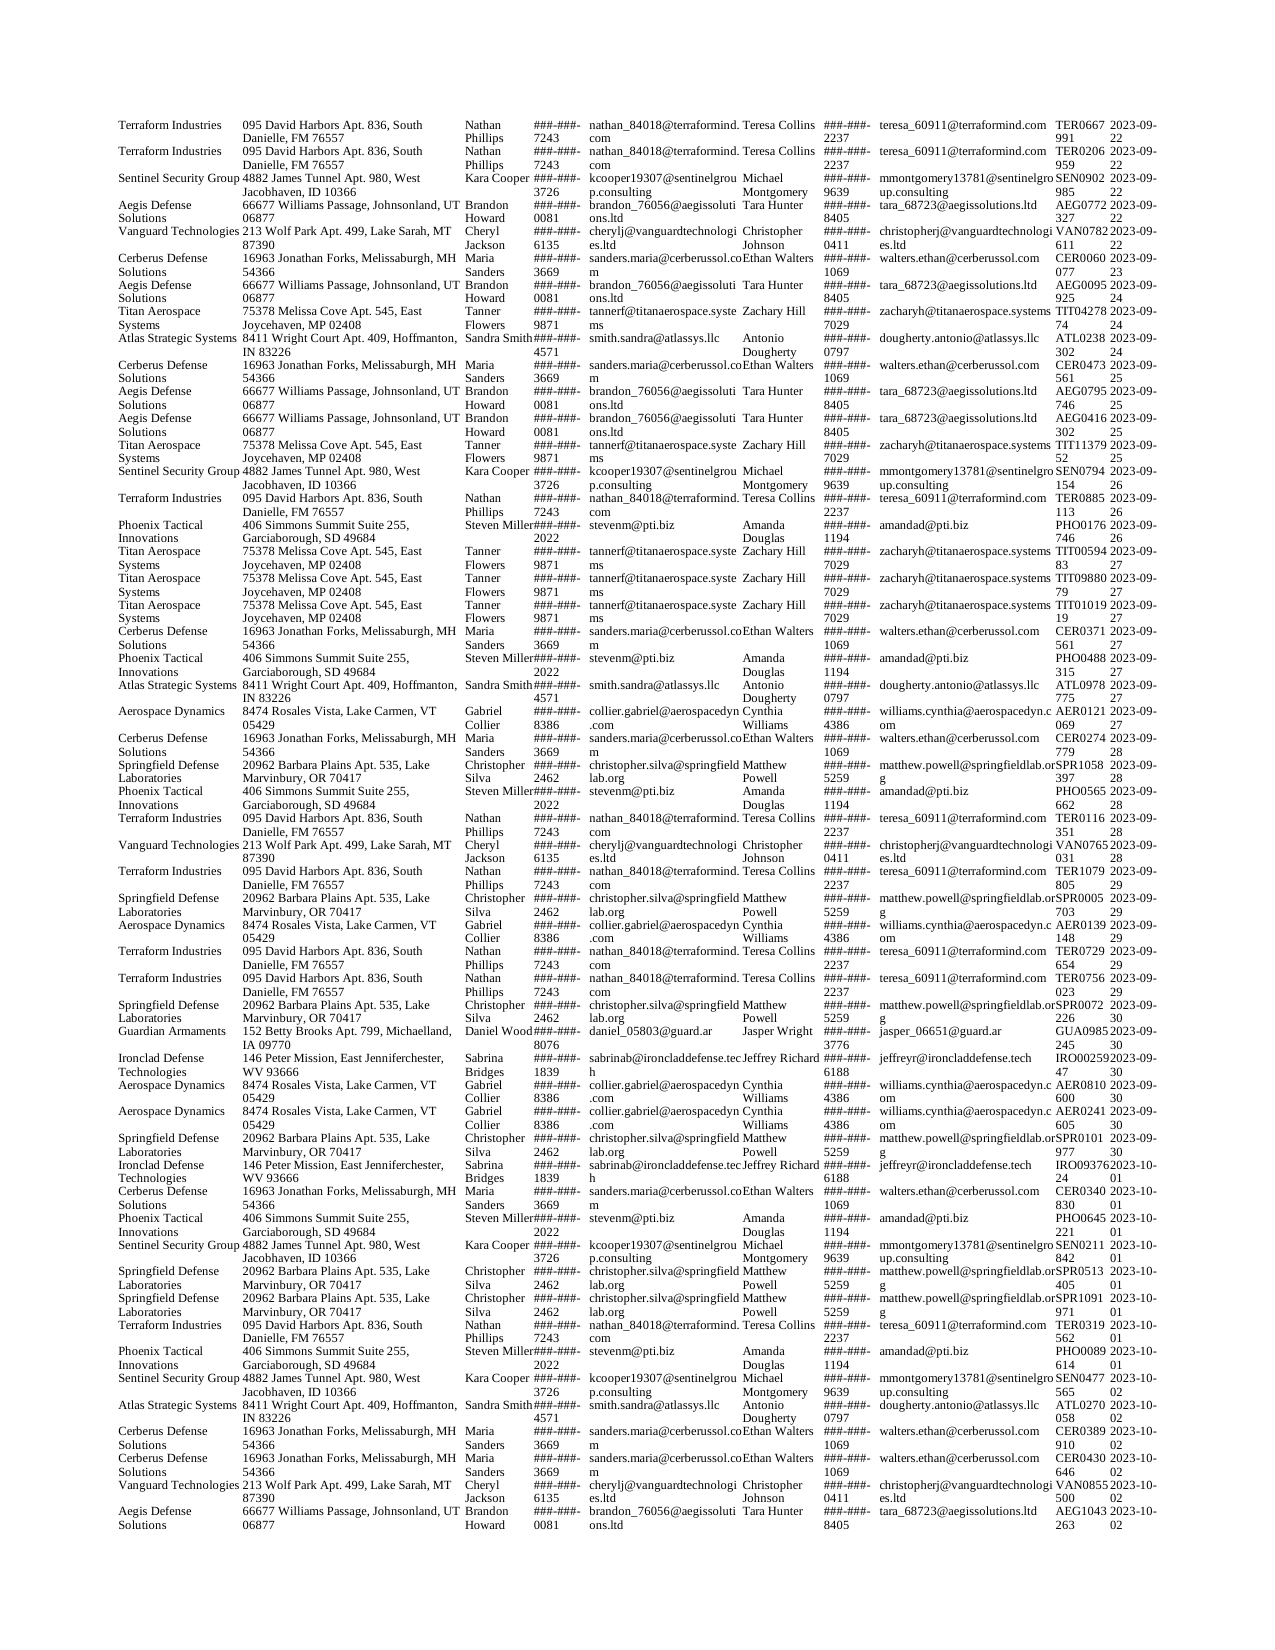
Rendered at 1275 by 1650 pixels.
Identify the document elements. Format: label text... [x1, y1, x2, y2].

table_cell Titan Aerospace Systems [118, 438, 242, 465]
table_cell Christopher Silva [465, 891, 533, 918]
table_cell 2023-10-01 [1110, 1238, 1157, 1265]
table_cell ###-###-3669 [534, 731, 589, 758]
table_cell CER0274779 [1055, 731, 1110, 758]
table_cell Cynthia Williams [742, 1078, 823, 1105]
table_cell williams.cynthia@aerospacedyn.com [879, 1078, 1055, 1105]
table_cell 2023-09-29 [1110, 971, 1157, 998]
table_cell Cerberus Defense Solutions [118, 358, 242, 385]
table_cell Tara Hunter [742, 411, 823, 438]
table_cell 406 Simmons Summit Suite 255, Garciaborough, SD 49684 [243, 1345, 465, 1371]
table_cell 2023-09-22 [1110, 145, 1157, 171]
table_cell Ironclad Defense Technologies [118, 1051, 242, 1078]
table_cell 75378 Melissa Cove Apt. 545, East Joycehaven, MP 02408 [243, 438, 465, 465]
table_cell Ethan Walters [742, 1451, 823, 1478]
table_cell 20962 Barbara Plains Apt. 535, Lake Marvinbury, OR 70417 [243, 891, 465, 918]
table_cell Tanner Flowers [465, 598, 533, 625]
table_cell teresa_60911@terraformind.com [879, 971, 1055, 998]
table_cell amandad@pti.biz [879, 651, 1055, 678]
table_cell ###-###-2022 [534, 651, 589, 678]
table_cell 2023-09-22 [1110, 171, 1157, 198]
table_cell ###-###-8386 [534, 918, 589, 945]
table_cell 2023-10-01 [1110, 1265, 1157, 1291]
table_cell teresa_60911@terraformind.com [879, 865, 1055, 891]
table_cell VAN0855500 [1055, 1478, 1110, 1505]
table_cell ###-###-1069 [824, 731, 879, 758]
table_cell williams.cynthia@aerospacedyn.com [879, 705, 1055, 731]
table_cell ###-###-2022 [534, 1345, 589, 1371]
table_cell Terraform Industries [118, 118, 242, 145]
table_cell ###-###-9871 [534, 571, 589, 598]
table_cell Zachary Hill [742, 305, 823, 331]
table_cell 2023-09-28 [1110, 811, 1157, 838]
table_cell kcooper19307@sentinelgroup.consulting [589, 465, 742, 491]
table_cell ###-###-7029 [824, 545, 879, 571]
table_cell TIT0059483 [1055, 545, 1110, 571]
table_cell ###-###-7243 [534, 945, 589, 971]
table_cell ###-###-3669 [534, 625, 589, 651]
table_cell ###-###-2237 [824, 945, 879, 971]
table_cell 2023-09-25 [1110, 411, 1157, 438]
table_cell Sentinel Security Group [118, 465, 242, 491]
table_cell Maria Sanders [465, 1185, 533, 1211]
table_cell ###-###-5259 [824, 1265, 879, 1291]
table_cell ###-###-2237 [824, 865, 879, 891]
table_cell ###-###-2237 [824, 491, 879, 518]
table_cell Kara Cooper [465, 1238, 533, 1265]
table_cell Matthew Powell [742, 1291, 823, 1318]
table_cell stevenm@pti.biz [589, 785, 742, 811]
table_cell ###-###-3726 [534, 465, 589, 491]
table_cell Kara Cooper [465, 465, 533, 491]
table_cell Cynthia Williams [742, 1105, 823, 1131]
table_cell 2023-09-29 [1110, 891, 1157, 918]
table_cell Maria Sanders [465, 358, 533, 385]
table_cell ###-###-4571 [534, 1398, 589, 1425]
table_cell ###-###-4386 [824, 705, 879, 731]
table_cell Brandon Howard [465, 385, 533, 411]
table_cell 095 David Harbors Apt. 836, South Danielle, FM 76557 [243, 945, 465, 971]
table_cell stevenm@pti.biz [589, 1345, 742, 1371]
table_cell 2023-09-28 [1110, 731, 1157, 758]
table_cell Nathan Phillips [465, 811, 533, 838]
table_cell Teresa Collins [742, 118, 823, 145]
table_cell 75378 Melissa Cove Apt. 545, East Joycehaven, MP 02408 [243, 305, 465, 331]
table_cell Cynthia Williams [742, 705, 823, 731]
table_cell Teresa Collins [742, 491, 823, 518]
table_cell williams.cynthia@aerospacedyn.com [879, 1105, 1055, 1131]
table_cell christopherj@vanguardtechnologies.ltd [879, 1478, 1055, 1505]
table_cell Tanner Flowers [465, 571, 533, 598]
table_cell PHO0176746 [1055, 518, 1110, 545]
table_cell 2023-09-26 [1110, 491, 1157, 518]
table_cell SPR0005703 [1055, 891, 1110, 918]
table_cell TIT0427874 [1055, 305, 1110, 331]
table_cell amandad@pti.biz [879, 1211, 1055, 1238]
table_cell 2023-09-30 [1110, 1078, 1157, 1105]
table_cell VAN0765031 [1055, 838, 1110, 865]
table_cell Michael Montgomery [742, 1371, 823, 1398]
table_cell 2023-10-02 [1110, 1425, 1157, 1451]
table_cell ###-###-7029 [824, 598, 879, 625]
table_cell ATL0238302 [1055, 331, 1110, 358]
table_cell smith.sandra@atlassys.llc [589, 1398, 742, 1425]
table_cell AER0121069 [1055, 705, 1110, 731]
table_cell nathan_84018@terraformind.com [589, 865, 742, 891]
table_cell Tanner Flowers [465, 438, 533, 465]
table_cell Atlas Strategic Systems [118, 331, 242, 358]
table_cell 2023-09-22 [1110, 225, 1157, 251]
table_cell amandad@pti.biz [879, 1345, 1055, 1371]
table_cell walters.ethan@cerberussol.com [879, 1425, 1055, 1451]
table_cell Matthew Powell [742, 758, 823, 785]
table_cell 16963 Jonathan Forks, Melissaburgh, MH 54366 [243, 251, 465, 278]
table_cell 75378 Melissa Cove Apt. 545, East Joycehaven, MP 02408 [243, 571, 465, 598]
table_cell matthew.powell@springfieldlab.org [879, 758, 1055, 785]
table_cell 2023-09-27 [1110, 651, 1157, 678]
table_cell 406 Simmons Summit Suite 255, Garciaborough, SD 49684 [243, 1211, 465, 1238]
table_cell ###-###-1194 [824, 651, 879, 678]
table_cell 8474 Rosales Vista, Lake Carmen, VT 05429 [243, 1078, 465, 1105]
table_cell ###-###-3669 [534, 1185, 589, 1211]
table_cell daniel_05803@guard.ar [589, 1025, 742, 1051]
table_cell Ethan Walters [742, 625, 823, 651]
table_cell Sabrina Bridges [465, 1051, 533, 1078]
table_cell 2023-09-27 [1110, 625, 1157, 651]
table_cell ###-###-8405 [824, 278, 879, 305]
table_cell jeffreyr@ironcladdefense.tech [879, 1158, 1055, 1185]
table_cell 2023-09-27 [1110, 598, 1157, 625]
table_cell Aerospace Dynamics [118, 1105, 242, 1131]
table_cell Christopher Johnson [742, 225, 823, 251]
table_cell Nathan Phillips [465, 865, 533, 891]
table_cell ###-###-9871 [534, 438, 589, 465]
table_cell ###-###-7029 [824, 571, 879, 598]
table_cell TER0667991 [1055, 118, 1110, 145]
table_cell kcooper19307@sentinelgroup.consulting [589, 1238, 742, 1265]
table_cell 2023-09-30 [1110, 998, 1157, 1025]
table_cell ###-###-2462 [534, 758, 589, 785]
table_cell ###-###-9871 [534, 598, 589, 625]
table_cell ###-###-1069 [824, 251, 879, 278]
table_cell Sentinel Security Group [118, 171, 242, 198]
table_cell 2023-09-24 [1110, 305, 1157, 331]
table_cell 66677 Williams Passage, Johnsonland, UT 06877 [243, 411, 465, 438]
table_cell Titan Aerospace Systems [118, 571, 242, 598]
table_cell tannerf@titanaerospace.systems [589, 305, 742, 331]
table_cell 20962 Barbara Plains Apt. 535, Lake Marvinbury, OR 70417 [243, 1291, 465, 1318]
table_cell Sentinel Security Group [118, 1371, 242, 1398]
table_cell 16963 Jonathan Forks, Melissaburgh, MH 54366 [243, 1425, 465, 1451]
table_cell Christopher Silva [465, 1131, 533, 1158]
table_cell dougherty.antonio@atlassys.llc [879, 1398, 1055, 1425]
table_cell Maria Sanders [465, 1451, 533, 1478]
table_cell 2023-10-02 [1110, 1371, 1157, 1398]
table_cell Gabriel Collier [465, 705, 533, 731]
table_cell ###-###-2237 [824, 145, 879, 171]
table_cell ###-###-7243 [534, 1318, 589, 1345]
table_cell sabrinab@ironcladdefense.tech [589, 1051, 742, 1078]
table_cell 146 Peter Mission, East Jenniferchester, WV 93666 [243, 1051, 465, 1078]
table_cell 2023-09-22 [1110, 118, 1157, 145]
table_cell 2023-10-01 [1110, 1158, 1157, 1185]
table_cell ###-###-6188 [824, 1051, 879, 1078]
table_cell Steven Miller [465, 651, 533, 678]
table_cell 66677 Williams Passage, Johnsonland, UT 06877 [243, 1505, 465, 1531]
table_cell Aerospace Dynamics [118, 705, 242, 731]
table_cell Atlas Strategic Systems [118, 1398, 242, 1425]
table_cell ###-###-2237 [824, 811, 879, 838]
table_cell Christopher Silva [465, 998, 533, 1025]
table_cell Gabriel Collier [465, 918, 533, 945]
table_cell teresa_60911@terraformind.com [879, 491, 1055, 518]
table_cell Michael Montgomery [742, 1238, 823, 1265]
table_cell Teresa Collins [742, 811, 823, 838]
table_cell ###-###-1839 [534, 1158, 589, 1185]
table_cell nathan_84018@terraformind.com [589, 971, 742, 998]
table_cell Nathan Phillips [465, 971, 533, 998]
table_cell SPR0513405 [1055, 1265, 1110, 1291]
table_cell Phoenix Tactical Innovations [118, 785, 242, 811]
table_cell ###-###-2462 [534, 1291, 589, 1318]
table_cell Matthew Powell [742, 1265, 823, 1291]
table_cell ###-###-3669 [534, 1425, 589, 1451]
table_cell nathan_84018@terraformind.com [589, 145, 742, 171]
table_cell Teresa Collins [742, 865, 823, 891]
table_cell ###-###-8405 [824, 411, 879, 438]
table_cell Vanguard Technologies [118, 838, 242, 865]
table_cell zacharyh@titanaerospace.systems [879, 438, 1055, 465]
table_cell Matthew Powell [742, 998, 823, 1025]
table_cell Sandra Smith [465, 678, 533, 705]
table_cell dougherty.antonio@atlassys.llc [879, 331, 1055, 358]
table_cell SEN0477565 [1055, 1371, 1110, 1398]
table_cell 8411 Wright Court Apt. 409, Hoffmanton, IN 83226 [243, 678, 465, 705]
table_cell Teresa Collins [742, 1318, 823, 1345]
table_cell 16963 Jonathan Forks, Melissaburgh, MH 54366 [243, 1451, 465, 1478]
table_cell 2023-09-24 [1110, 331, 1157, 358]
table_cell ###-###-5259 [824, 998, 879, 1025]
table_cell ###-###-2022 [534, 1211, 589, 1238]
table_cell Maria Sanders [465, 731, 533, 758]
table_cell tannerf@titanaerospace.systems [589, 438, 742, 465]
table_cell Aegis Defense Solutions [118, 411, 242, 438]
table_cell ###-###-2237 [824, 118, 879, 145]
table_cell PHO0565662 [1055, 785, 1110, 811]
table_cell 4882 James Tunnel Apt. 980, West Jacobhaven, ID 10366 [243, 465, 465, 491]
table_cell stevenm@pti.biz [589, 1211, 742, 1238]
table_cell mmontgomery13781@sentinelgroup.consulting [879, 1371, 1055, 1398]
table_cell Terraform Industries [118, 145, 242, 171]
table_cell Christopher Silva [465, 758, 533, 785]
table_cell ###-###-2022 [534, 785, 589, 811]
table_cell 406 Simmons Summit Suite 255, Garciaborough, SD 49684 [243, 518, 465, 545]
table_cell Jeffrey Richard [742, 1051, 823, 1078]
table_cell 2023-10-02 [1110, 1478, 1157, 1505]
table_cell ATL0270058 [1055, 1398, 1110, 1425]
table_cell teresa_60911@terraformind.com [879, 811, 1055, 838]
table_cell VAN0782611 [1055, 225, 1110, 251]
table_cell ###-###-8386 [534, 705, 589, 731]
table_cell ###-###-9871 [534, 545, 589, 571]
table_cell Maria Sanders [465, 251, 533, 278]
table_cell 2023-09-30 [1110, 1131, 1157, 1158]
table_cell ###-###-1069 [824, 358, 879, 385]
table_cell ###-###-7029 [824, 305, 879, 331]
table_cell 095 David Harbors Apt. 836, South Danielle, FM 76557 [243, 491, 465, 518]
table_cell Steven Miller [465, 1345, 533, 1371]
table_cell sabrinab@ironcladdefense.tech [589, 1158, 742, 1185]
table_cell Aegis Defense Solutions [118, 1505, 242, 1531]
table_cell ###-###-0411 [824, 225, 879, 251]
table_cell 2023-09-29 [1110, 865, 1157, 891]
table_cell 20962 Barbara Plains Apt. 535, Lake Marvinbury, OR 70417 [243, 758, 465, 785]
table_cell Matthew Powell [742, 891, 823, 918]
table_cell SEN0794154 [1055, 465, 1110, 491]
table_cell ###-###-1194 [824, 518, 879, 545]
table_cell Brandon Howard [465, 1505, 533, 1531]
table_cell collier.gabriel@aerospacedyn.com [589, 705, 742, 731]
table_cell mmontgomery13781@sentinelgroup.consulting [879, 1238, 1055, 1265]
table_cell ###-###-8386 [534, 1105, 589, 1131]
table_cell Steven Miller [465, 1211, 533, 1238]
table_cell ###-###-6135 [534, 838, 589, 865]
table_cell ###-###-7243 [534, 145, 589, 171]
table_cell smith.sandra@atlassys.llc [589, 331, 742, 358]
table_cell collier.gabriel@aerospacedyn.com [589, 1105, 742, 1131]
table_cell ###-###-7243 [534, 865, 589, 891]
table_cell Cheryl Jackson [465, 225, 533, 251]
table_cell ATL0978775 [1055, 678, 1110, 705]
table_cell Christopher Silva [465, 1291, 533, 1318]
table_cell Cerberus Defense Solutions [118, 1451, 242, 1478]
table_cell Amanda Douglas [742, 1345, 823, 1371]
table_cell brandon_76056@aegissolutions.ltd [589, 385, 742, 411]
table_cell matthew.powell@springfieldlab.org [879, 998, 1055, 1025]
table_cell matthew.powell@springfieldlab.org [879, 1265, 1055, 1291]
table_cell 8474 Rosales Vista, Lake Carmen, VT 05429 [243, 705, 465, 731]
table_cell Zachary Hill [742, 438, 823, 465]
table_cell Terraform Industries [118, 865, 242, 891]
table_cell 2023-10-01 [1110, 1211, 1157, 1238]
table_cell 2023-10-01 [1110, 1345, 1157, 1371]
table_cell ###-###-1839 [534, 1051, 589, 1078]
table_cell Atlas Strategic Systems [118, 678, 242, 705]
table_cell Teresa Collins [742, 971, 823, 998]
table_cell Terraform Industries [118, 491, 242, 518]
table_cell walters.ethan@cerberussol.com [879, 625, 1055, 651]
table_cell teresa_60911@terraformind.com [879, 145, 1055, 171]
table_cell GUA0985245 [1055, 1025, 1110, 1051]
table_cell Phoenix Tactical Innovations [118, 518, 242, 545]
table_cell Terraform Industries [118, 1318, 242, 1345]
table_cell zacharyh@titanaerospace.systems [879, 545, 1055, 571]
table_cell 2023-09-25 [1110, 438, 1157, 465]
table_cell kcooper19307@sentinelgroup.consulting [589, 171, 742, 198]
table_cell amandad@pti.biz [879, 518, 1055, 545]
table_cell matthew.powell@springfieldlab.org [879, 1291, 1055, 1318]
table_cell jasper_06651@guard.ar [879, 1025, 1055, 1051]
table_cell sanders.maria@cerberussol.com [589, 731, 742, 758]
table_cell Tanner Flowers [465, 545, 533, 571]
table_cell sanders.maria@cerberussol.com [589, 625, 742, 651]
table_cell ###-###-0411 [824, 1478, 879, 1505]
table_cell 2023-10-01 [1110, 1291, 1157, 1318]
table_cell Matthew Powell [742, 1131, 823, 1158]
table_cell Sandra Smith [465, 1398, 533, 1425]
table_cell 152 Betty Brooks Apt. 799, Michaelland, IA 09770 [243, 1025, 465, 1051]
table_cell sanders.maria@cerberussol.com [589, 251, 742, 278]
table_cell stevenm@pti.biz [589, 518, 742, 545]
table_cell nathan_84018@terraformind.com [589, 118, 742, 145]
table_cell SPR0072226 [1055, 998, 1110, 1025]
table_cell ###-###-4386 [824, 918, 879, 945]
table_cell ###-###-5259 [824, 1291, 879, 1318]
table_cell AEG1043263 [1055, 1505, 1110, 1531]
table_cell teresa_60911@terraformind.com [879, 1318, 1055, 1345]
table_cell brandon_76056@aegissolutions.ltd [589, 198, 742, 225]
table_cell TER0729654 [1055, 945, 1110, 971]
table_cell Ethan Walters [742, 251, 823, 278]
table_cell collier.gabriel@aerospacedyn.com [589, 918, 742, 945]
table_cell 213 Wolf Park Apt. 499, Lake Sarah, MT 87390 [243, 225, 465, 251]
table_cell Christopher Johnson [742, 1478, 823, 1505]
table_cell CER0340830 [1055, 1185, 1110, 1211]
table_cell ###-###-2237 [824, 971, 879, 998]
table_cell SEN0211842 [1055, 1238, 1110, 1265]
table_cell AER0241605 [1055, 1105, 1110, 1131]
table_cell Tara Hunter [742, 198, 823, 225]
table_cell 2023-09-30 [1110, 1051, 1157, 1078]
table_cell 095 David Harbors Apt. 836, South Danielle, FM 76557 [243, 1318, 465, 1345]
table_cell Titan Aerospace Systems [118, 598, 242, 625]
table_cell 095 David Harbors Apt. 836, South Danielle, FM 76557 [243, 811, 465, 838]
table_cell TIT1137952 [1055, 438, 1110, 465]
table_cell Aegis Defense Solutions [118, 385, 242, 411]
table_cell TER0756023 [1055, 971, 1110, 998]
table_cell walters.ethan@cerberussol.com [879, 1451, 1055, 1478]
table_cell Phoenix Tactical Innovations [118, 651, 242, 678]
table_cell CER0389910 [1055, 1425, 1110, 1451]
table_cell Brandon Howard [465, 411, 533, 438]
table_cell Aerospace Dynamics [118, 918, 242, 945]
table_cell Terraform Industries [118, 945, 242, 971]
table_cell christopher.silva@springfieldlab.org [589, 1291, 742, 1318]
table_cell 8411 Wright Court Apt. 409, Hoffmanton, IN 83226 [243, 1398, 465, 1425]
table_cell 2023-09-25 [1110, 385, 1157, 411]
table_cell 406 Simmons Summit Suite 255, Garciaborough, SD 49684 [243, 651, 465, 678]
table_cell ###-###-1069 [824, 1425, 879, 1451]
table_cell christopher.silva@springfieldlab.org [589, 1265, 742, 1291]
table_cell cherylj@vanguardtechnologies.ltd [589, 1478, 742, 1505]
table_cell Amanda Douglas [742, 1211, 823, 1238]
table_cell 2023-09-23 [1110, 251, 1157, 278]
table_cell Cynthia Williams [742, 918, 823, 945]
table_cell jeffreyr@ironcladdefense.tech [879, 1051, 1055, 1078]
table_cell Michael Montgomery [742, 171, 823, 198]
table_cell ###-###-6188 [824, 1158, 879, 1185]
table_cell christopherj@vanguardtechnologies.ltd [879, 838, 1055, 865]
table_cell cherylj@vanguardtechnologies.ltd [589, 225, 742, 251]
table_cell 16963 Jonathan Forks, Melissaburgh, MH 54366 [243, 731, 465, 758]
table_cell Titan Aerospace Systems [118, 545, 242, 571]
table_cell Terraform Industries [118, 971, 242, 998]
table_cell 2023-09-24 [1110, 278, 1157, 305]
table_cell ###-###-0411 [824, 838, 879, 865]
table_cell christopherj@vanguardtechnologies.ltd [879, 225, 1055, 251]
table_cell AEG0772327 [1055, 198, 1110, 225]
table_cell brandon_76056@aegissolutions.ltd [589, 278, 742, 305]
table_cell Teresa Collins [742, 145, 823, 171]
table_cell ###-###-1069 [824, 1185, 879, 1211]
table_cell tara_68723@aegissolutions.ltd [879, 385, 1055, 411]
table_cell ###-###-9871 [534, 305, 589, 331]
table_cell 2023-09-29 [1110, 945, 1157, 971]
table_cell ###-###-4571 [534, 678, 589, 705]
table_cell PHO0488315 [1055, 651, 1110, 678]
table_cell 2023-09-28 [1110, 838, 1157, 865]
table_cell mmontgomery13781@sentinelgroup.consulting [879, 171, 1055, 198]
table_cell Ethan Walters [742, 358, 823, 385]
table_cell 095 David Harbors Apt. 836, South Danielle, FM 76557 [243, 971, 465, 998]
table_cell nathan_84018@terraformind.com [589, 1318, 742, 1345]
table_cell teresa_60911@terraformind.com [879, 945, 1055, 971]
table_cell stevenm@pti.biz [589, 651, 742, 678]
table_cell Cheryl Jackson [465, 1478, 533, 1505]
table_cell 75378 Melissa Cove Apt. 545, East Joycehaven, MP 02408 [243, 545, 465, 571]
table_cell Aerospace Dynamics [118, 1078, 242, 1105]
table_cell Ethan Walters [742, 1425, 823, 1451]
table_cell CER0060077 [1055, 251, 1110, 278]
table_cell ###-###-4386 [824, 1078, 879, 1105]
table_cell Cheryl Jackson [465, 838, 533, 865]
table_cell ###-###-0081 [534, 278, 589, 305]
table_cell Cerberus Defense Solutions [118, 251, 242, 278]
table_cell Aegis Defense Solutions [118, 198, 242, 225]
table_cell AER0139148 [1055, 918, 1110, 945]
table_cell Steven Miller [465, 518, 533, 545]
table_cell ###-###-0081 [534, 385, 589, 411]
table_cell ###-###-7029 [824, 438, 879, 465]
table_cell Sabrina Bridges [465, 1158, 533, 1185]
table_cell tannerf@titanaerospace.systems [589, 571, 742, 598]
table_cell ###-###-8405 [824, 385, 879, 411]
table_cell ###-###-7243 [534, 118, 589, 145]
table_cell ###-###-8386 [534, 1078, 589, 1105]
table_cell matthew.powell@springfieldlab.org [879, 1131, 1055, 1158]
table_cell Nathan Phillips [465, 145, 533, 171]
table_cell nathan_84018@terraformind.com [589, 811, 742, 838]
table_cell ###-###-2462 [534, 891, 589, 918]
table_cell tara_68723@aegissolutions.ltd [879, 278, 1055, 305]
table_cell 2023-09-29 [1110, 918, 1157, 945]
table_cell 4882 James Tunnel Apt. 980, West Jacobhaven, ID 10366 [243, 171, 465, 198]
table_cell Springfield Defense Laboratories [118, 1265, 242, 1291]
table_cell zacharyh@titanaerospace.systems [879, 305, 1055, 331]
table_cell IRO0025947 [1055, 1051, 1110, 1078]
table_cell ###-###-9639 [824, 465, 879, 491]
table_cell ###-###-2237 [824, 1318, 879, 1345]
table_cell 66677 Williams Passage, Johnsonland, UT 06877 [243, 385, 465, 411]
table_cell Cerberus Defense Solutions [118, 1425, 242, 1451]
table_cell 75378 Melissa Cove Apt. 545, East Joycehaven, MP 02408 [243, 598, 465, 625]
table_cell 2023-09-22 [1110, 198, 1157, 225]
table_cell 2023-10-01 [1110, 1318, 1157, 1345]
table_cell kcooper19307@sentinelgroup.consulting [589, 1371, 742, 1398]
table_cell PHO0089614 [1055, 1345, 1110, 1371]
table_cell Sentinel Security Group [118, 1238, 242, 1265]
table_cell TIT0101919 [1055, 598, 1110, 625]
table_cell Tara Hunter [742, 1505, 823, 1531]
table_cell Zachary Hill [742, 598, 823, 625]
table_cell cherylj@vanguardtechnologies.ltd [589, 838, 742, 865]
table_cell Guardian Armaments [118, 1025, 242, 1051]
table_cell mmontgomery13781@sentinelgroup.consulting [879, 465, 1055, 491]
table_cell Sandra Smith [465, 331, 533, 358]
table_cell Springfield Defense Laboratories [118, 1131, 242, 1158]
table_cell 4882 James Tunnel Apt. 980, West Jacobhaven, ID 10366 [243, 1371, 465, 1398]
table_cell 2023-09-27 [1110, 705, 1157, 731]
table_cell ###-###-9639 [824, 171, 879, 198]
table_cell collier.gabriel@aerospacedyn.com [589, 1078, 742, 1105]
table_cell 8474 Rosales Vista, Lake Carmen, VT 05429 [243, 1105, 465, 1131]
table_cell walters.ethan@cerberussol.com [879, 1185, 1055, 1211]
table_cell nathan_84018@terraformind.com [589, 945, 742, 971]
table_cell matthew.powell@springfieldlab.org [879, 891, 1055, 918]
table_cell IRO0937624 [1055, 1158, 1110, 1185]
table_cell tara_68723@aegissolutions.ltd [879, 1505, 1055, 1531]
table_cell ###-###-7243 [534, 491, 589, 518]
table_cell Maria Sanders [465, 625, 533, 651]
table_cell AEG0416302 [1055, 411, 1110, 438]
table_cell ###-###-3726 [534, 1238, 589, 1265]
table_cell ###-###-0797 [824, 331, 879, 358]
table_cell ###-###-5259 [824, 891, 879, 918]
table_cell ###-###-9639 [824, 1371, 879, 1398]
table_cell christopher.silva@springfieldlab.org [589, 891, 742, 918]
table_cell walters.ethan@cerberussol.com [879, 251, 1055, 278]
table_cell AER0810600 [1055, 1078, 1110, 1105]
table_cell Titan Aerospace Systems [118, 305, 242, 331]
table_cell amandad@pti.biz [879, 785, 1055, 811]
table_cell ###-###-7243 [534, 811, 589, 838]
table_cell ###-###-6135 [534, 225, 589, 251]
table_cell ###-###-1194 [824, 1211, 879, 1238]
table_cell Phoenix Tactical Innovations [118, 1211, 242, 1238]
table_cell dougherty.antonio@atlassys.llc [879, 678, 1055, 705]
table_cell Vanguard Technologies [118, 225, 242, 251]
table_cell Tanner Flowers [465, 305, 533, 331]
table_cell ###-###-5259 [824, 1131, 879, 1158]
table_cell Brandon Howard [465, 278, 533, 305]
table_cell 2023-10-02 [1110, 1505, 1157, 1531]
table_cell TER0885113 [1055, 491, 1110, 518]
table_cell 2023-09-26 [1110, 465, 1157, 491]
table_cell 16963 Jonathan Forks, Melissaburgh, MH 54366 [243, 358, 465, 385]
table_cell teresa_60911@terraformind.com [879, 118, 1055, 145]
table_cell CER0371561 [1055, 625, 1110, 651]
table_cell TER0206959 [1055, 145, 1110, 171]
table_cell ###-###-3669 [534, 358, 589, 385]
table_cell Daniel Wood [465, 1025, 533, 1051]
table_cell Antonio Dougherty [742, 678, 823, 705]
table_cell Springfield Defense Laboratories [118, 1291, 242, 1318]
table_cell ###-###-1069 [824, 1451, 879, 1478]
table_cell 66677 Williams Passage, Johnsonland, UT 06877 [243, 198, 465, 225]
table_cell Springfield Defense Laboratories [118, 998, 242, 1025]
table_cell Maria Sanders [465, 1425, 533, 1451]
table_cell Cerberus Defense Solutions [118, 625, 242, 651]
table_cell 2023-09-28 [1110, 758, 1157, 785]
table_cell 2023-09-27 [1110, 571, 1157, 598]
table_cell brandon_76056@aegissolutions.ltd [589, 1505, 742, 1531]
table_cell Christopher Johnson [742, 838, 823, 865]
table_cell ###-###-1194 [824, 785, 879, 811]
table_cell Ironclad Defense Technologies [118, 1158, 242, 1185]
table_cell williams.cynthia@aerospacedyn.com [879, 918, 1055, 945]
table_cell christopher.silva@springfieldlab.org [589, 758, 742, 785]
table_cell ###-###-9639 [824, 1238, 879, 1265]
table_cell Antonio Dougherty [742, 1398, 823, 1425]
table_cell 2023-09-30 [1110, 1105, 1157, 1131]
table_cell ###-###-6135 [534, 1478, 589, 1505]
table_cell 2023-09-27 [1110, 545, 1157, 571]
table_cell SPR1058397 [1055, 758, 1110, 785]
table_cell tara_68723@aegissolutions.ltd [879, 411, 1055, 438]
table_cell 2023-10-02 [1110, 1451, 1157, 1478]
table_cell 095 David Harbors Apt. 836, South Danielle, FM 76557 [243, 865, 465, 891]
table_cell sanders.maria@cerberussol.com [589, 358, 742, 385]
table_cell ###-###-8405 [824, 1505, 879, 1531]
table_cell walters.ethan@cerberussol.com [879, 731, 1055, 758]
table_cell 20962 Barbara Plains Apt. 535, Lake Marvinbury, OR 70417 [243, 1265, 465, 1291]
table_cell Springfield Defense Laboratories [118, 891, 242, 918]
table_cell sanders.maria@cerberussol.com [589, 1185, 742, 1211]
table_cell 66677 Williams Passage, Johnsonland, UT 06877 [243, 278, 465, 305]
table_cell Cerberus Defense Solutions [118, 731, 242, 758]
table_cell ###-###-2462 [534, 1265, 589, 1291]
table_cell Springfield Defense Laboratories [118, 758, 242, 785]
table_cell TER0116351 [1055, 811, 1110, 838]
table_cell ###-###-0081 [534, 198, 589, 225]
table_cell 16963 Jonathan Forks, Melissaburgh, MH 54366 [243, 1185, 465, 1211]
table_cell ###-###-3669 [534, 251, 589, 278]
table_cell 406 Simmons Summit Suite 255, Garciaborough, SD 49684 [243, 785, 465, 811]
table_cell AEG0095925 [1055, 278, 1110, 305]
table_cell Nathan Phillips [465, 118, 533, 145]
table_cell ###-###-0797 [824, 678, 879, 705]
table_cell CER0473561 [1055, 358, 1110, 385]
table_cell Cerberus Defense Solutions [118, 1185, 242, 1211]
table_cell ###-###-5259 [824, 758, 879, 785]
table_cell Tara Hunter [742, 385, 823, 411]
table_cell TER1079805 [1055, 865, 1110, 891]
table_cell Gabriel Collier [465, 1105, 533, 1131]
table_cell tannerf@titanaerospace.systems [589, 598, 742, 625]
table_cell ###-###-3669 [534, 1451, 589, 1478]
table_cell tannerf@titanaerospace.systems [589, 545, 742, 571]
table_cell Jasper Wright [742, 1025, 823, 1051]
table_cell Zachary Hill [742, 545, 823, 571]
table_cell TIT0988079 [1055, 571, 1110, 598]
table_cell TER0319562 [1055, 1318, 1110, 1345]
table_cell ###-###-0797 [824, 1398, 879, 1425]
table_cell smith.sandra@atlassys.llc [589, 678, 742, 705]
table_cell ###-###-0081 [534, 1505, 589, 1531]
table_cell ###-###-2462 [534, 998, 589, 1025]
table_cell brandon_76056@aegissolutions.ltd [589, 411, 742, 438]
table_cell Antonio Dougherty [742, 331, 823, 358]
table_cell zacharyh@titanaerospace.systems [879, 571, 1055, 598]
table_cell Ethan Walters [742, 731, 823, 758]
table_cell 8411 Wright Court Apt. 409, Hoffmanton, IN 83226 [243, 331, 465, 358]
table_cell walters.ethan@cerberussol.com [879, 358, 1055, 385]
table_cell Amanda Douglas [742, 785, 823, 811]
table_cell Terraform Industries [118, 811, 242, 838]
table_cell Zachary Hill [742, 571, 823, 598]
table_cell Brandon Howard [465, 198, 533, 225]
table_cell Steven Miller [465, 785, 533, 811]
table_cell Nathan Phillips [465, 1318, 533, 1345]
table_cell 213 Wolf Park Apt. 499, Lake Sarah, MT 87390 [243, 1478, 465, 1505]
table_cell sanders.maria@cerberussol.com [589, 1451, 742, 1478]
table_cell 20962 Barbara Plains Apt. 535, Lake Marvinbury, OR 70417 [243, 998, 465, 1025]
table_cell 095 David Harbors Apt. 836, South Danielle, FM 76557 [243, 118, 465, 145]
table_cell Kara Cooper [465, 171, 533, 198]
table_cell ###-###-8076 [534, 1025, 589, 1051]
table_cell christopher.silva@springfieldlab.org [589, 1131, 742, 1158]
table_cell Phoenix Tactical Innovations [118, 1345, 242, 1371]
table_cell ###-###-3776 [824, 1025, 879, 1051]
table_cell 146 Peter Mission, East Jenniferchester, WV 93666 [243, 1158, 465, 1185]
table_cell ###-###-4386 [824, 1105, 879, 1131]
table_cell AEG0795746 [1055, 385, 1110, 411]
table_cell ###-###-0081 [534, 411, 589, 438]
table_cell 2023-09-28 [1110, 785, 1157, 811]
table_cell Amanda Douglas [742, 651, 823, 678]
table_cell ###-###-3726 [534, 171, 589, 198]
table_cell CER0430646 [1055, 1451, 1110, 1478]
table_cell Christopher Silva [465, 1265, 533, 1291]
table_cell 2023-09-25 [1110, 358, 1157, 385]
table_cell 213 Wolf Park Apt. 499, Lake Sarah, MT 87390 [243, 838, 465, 865]
table_cell Michael Montgomery [742, 465, 823, 491]
table_cell sanders.maria@cerberussol.com [589, 1425, 742, 1451]
table_cell 2023-09-30 [1110, 1025, 1157, 1051]
table_cell christopher.silva@springfieldlab.org [589, 998, 742, 1025]
table_cell 2023-09-27 [1110, 678, 1157, 705]
table_cell Gabriel Collier [465, 1078, 533, 1105]
table_cell Aegis Defense Solutions [118, 278, 242, 305]
table_cell Nathan Phillips [465, 491, 533, 518]
table_cell 4882 James Tunnel Apt. 980, West Jacobhaven, ID 10366 [243, 1238, 465, 1265]
table_cell ###-###-8405 [824, 198, 879, 225]
table_cell ###-###-2022 [534, 518, 589, 545]
table_cell Nathan Phillips [465, 945, 533, 971]
table_cell Teresa Collins [742, 945, 823, 971]
table_cell 2023-10-02 [1110, 1398, 1157, 1425]
table_cell SPR1091971 [1055, 1291, 1110, 1318]
table_cell ###-###-7243 [534, 971, 589, 998]
table_cell 8474 Rosales Vista, Lake Carmen, VT 05429 [243, 918, 465, 945]
table_cell ###-###-2462 [534, 1131, 589, 1158]
table_cell Jeffrey Richard [742, 1158, 823, 1185]
table_cell 16963 Jonathan Forks, Melissaburgh, MH 54366 [243, 625, 465, 651]
table_cell SPR0101977 [1055, 1131, 1110, 1158]
table_cell zacharyh@titanaerospace.systems [879, 598, 1055, 625]
table_cell PHO0645221 [1055, 1211, 1110, 1238]
table_cell nathan_84018@terraformind.com [589, 491, 742, 518]
table_cell 095 David Harbors Apt. 836, South Danielle, FM 76557 [243, 145, 465, 171]
table_cell Ethan Walters [742, 1185, 823, 1211]
table_cell ###-###-3726 [534, 1371, 589, 1398]
table_cell SEN0902985 [1055, 171, 1110, 198]
table_cell 20962 Barbara Plains Apt. 535, Lake Marvinbury, OR 70417 [243, 1131, 465, 1158]
table_cell ###-###-1069 [824, 625, 879, 651]
table_cell Kara Cooper [465, 1371, 533, 1398]
table_cell Tara Hunter [742, 278, 823, 305]
table_cell 2023-09-26 [1110, 518, 1157, 545]
table_cell tara_68723@aegissolutions.ltd [879, 198, 1055, 225]
table_cell 2023-10-01 [1110, 1185, 1157, 1211]
table_cell ###-###-1194 [824, 1345, 879, 1371]
table_cell ###-###-4571 [534, 331, 589, 358]
table_cell Vanguard Technologies [118, 1478, 242, 1505]
table_cell Amanda Douglas [742, 518, 823, 545]
